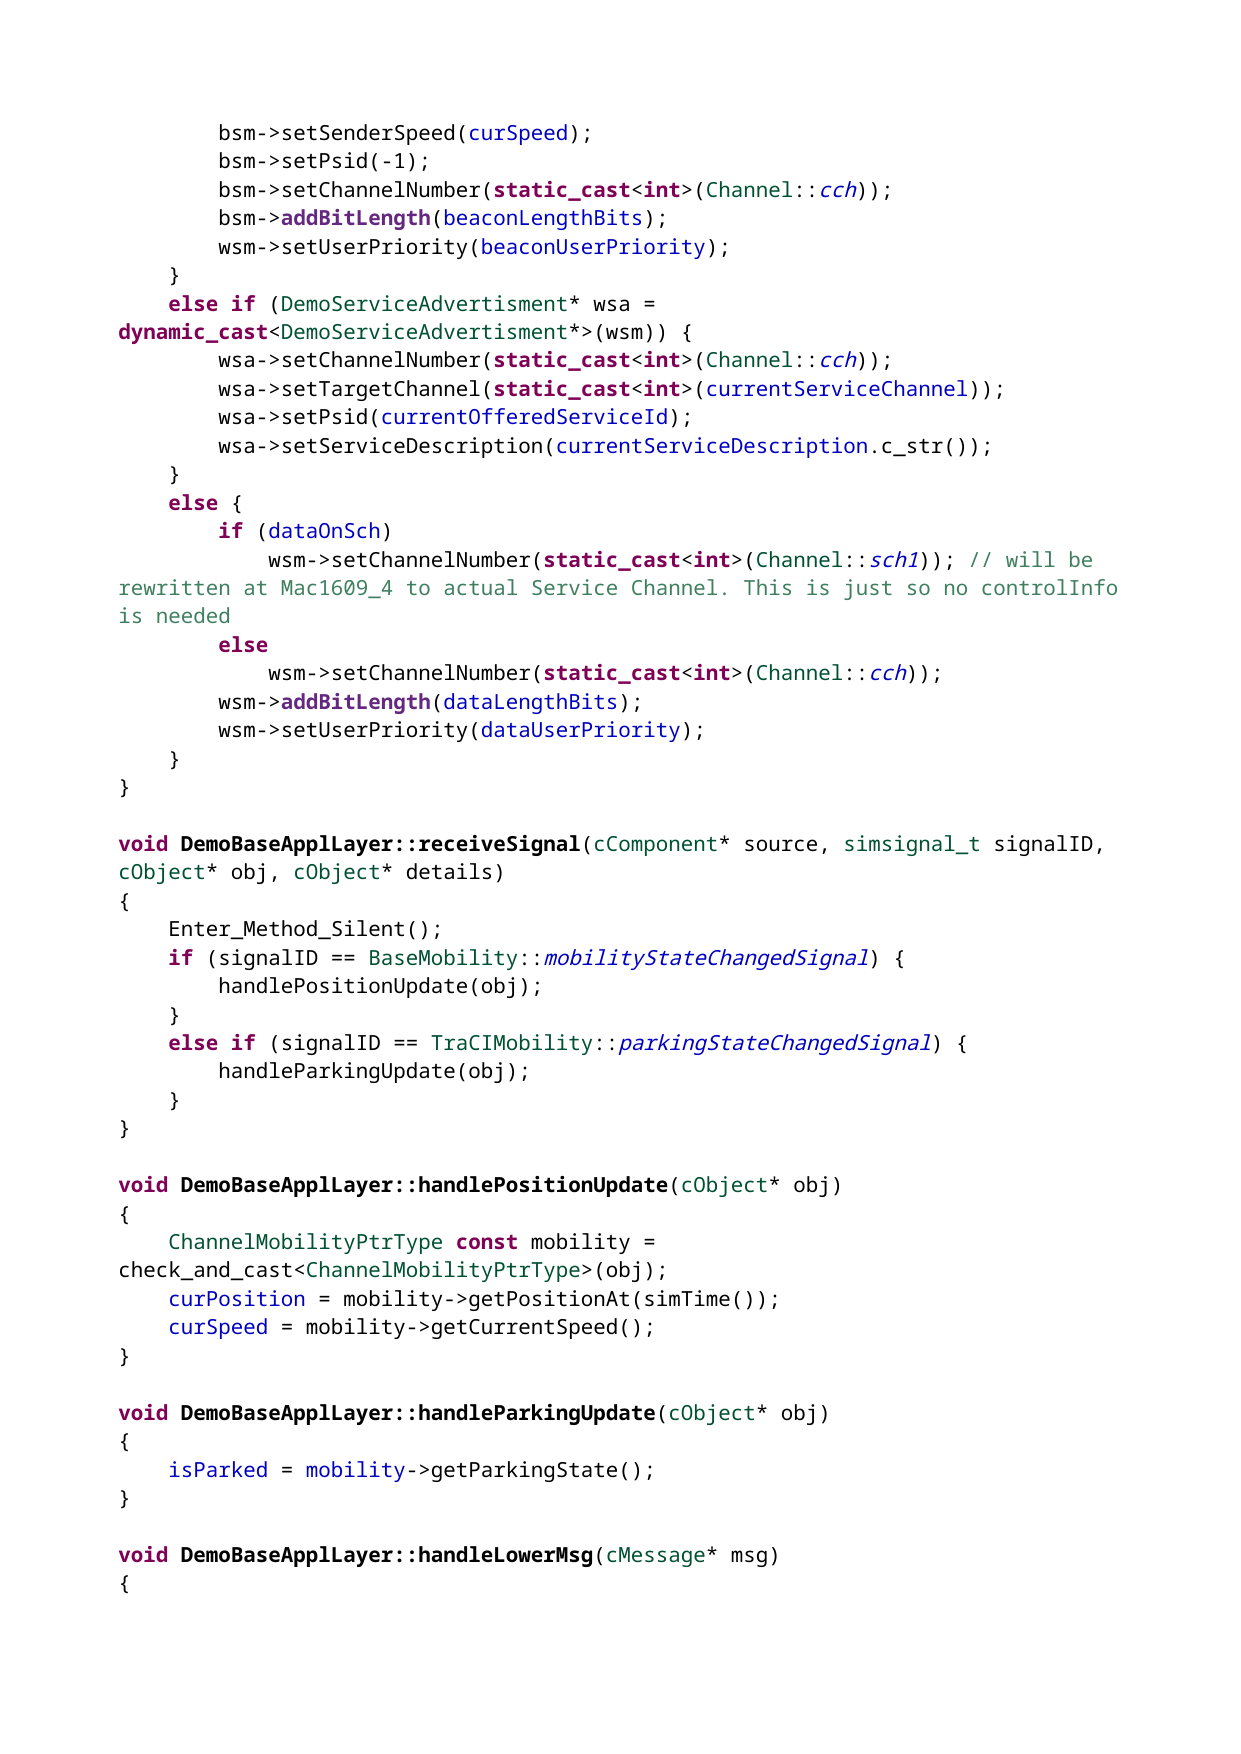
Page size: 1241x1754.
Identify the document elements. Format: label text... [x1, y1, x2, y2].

text handlePositionUpdate(obj); [118, 971, 1122, 1000]
text { [118, 1568, 1122, 1597]
text wsa->setPsid(currentOfferedServiceId); [118, 402, 1122, 431]
text } [118, 1341, 1122, 1369]
text void DemoBaseApplLayer::handleLowerMsg(cMessage* msg) [118, 1540, 1122, 1568]
text wsm->setUserPriority(beaconUserPriority); [118, 232, 1122, 260]
text { [118, 1199, 1122, 1227]
text else [118, 630, 1122, 658]
text handleParkingUpdate(obj); [118, 1057, 1122, 1085]
text curSpeed = mobility->getCurrentSpeed(); [118, 1312, 1122, 1341]
text isParked = mobility->getParkingState(); [118, 1455, 1122, 1483]
text if (signalID == BaseMobility::mobilityStateChangedSignal) { [118, 943, 1122, 971]
text curPosition = mobility->getPositionAt(simTime()); [118, 1284, 1122, 1312]
text { [118, 886, 1122, 914]
text } [118, 744, 1122, 772]
text wsm->setChannelNumber(static_cast<int>(Channel::sch1)); // will be rewritten at Mac1609_4 to actual Service Channel. This is just so no controlInfo is needed [118, 545, 1122, 630]
text wsa->setServiceDescription(currentServiceDescription.c_str()); [118, 431, 1122, 459]
text ChannelMobilityPtrType const mobility = check_and_cast<ChannelMobilityPtrType>(obj); [118, 1227, 1122, 1284]
text wsm->addBitLength(dataLengthBits); [118, 687, 1122, 715]
text wsm->setUserPriority(dataUserPriority); [118, 715, 1122, 744]
text } [118, 260, 1122, 289]
text } [118, 1000, 1122, 1028]
text } [118, 1113, 1122, 1142]
text } [118, 772, 1122, 801]
text void DemoBaseApplLayer::receiveSignal(cComponent* source, simsignal_t signalID, cObject* obj, cObject* details) [118, 829, 1122, 886]
text if (dataOnSch) [118, 516, 1122, 545]
text wsm->setChannelNumber(static_cast<int>(Channel::cch)); [118, 658, 1122, 687]
text bsm->setPsid(-1); [118, 147, 1122, 175]
text bsm->setChannelNumber(static_cast<int>(Channel::cch)); [118, 175, 1122, 203]
text } [118, 1085, 1122, 1113]
text wsa->setTargetChannel(static_cast<int>(currentServiceChannel)); [118, 374, 1122, 402]
text bsm->addBitLength(beaconLengthBits); [118, 203, 1122, 232]
text } [118, 459, 1122, 488]
text void DemoBaseApplLayer::handleParkingUpdate(cObject* obj) [118, 1398, 1122, 1426]
text else { [118, 488, 1122, 516]
text else if (DemoServiceAdvertisment* wsa = dynamic_cast<DemoServiceAdvertisment*>(wsm)) { [118, 289, 1122, 346]
text void DemoBaseApplLayer::handlePositionUpdate(cObject* obj) [118, 1170, 1122, 1199]
text Enter_Method_Silent(); [118, 914, 1122, 943]
text wsa->setChannelNumber(static_cast<int>(Channel::cch)); [118, 346, 1122, 374]
text { [118, 1426, 1122, 1455]
text bsm->setSenderSpeed(curSpeed); [118, 118, 1122, 147]
text } [118, 1483, 1122, 1512]
text else if (signalID == TraCIMobility::parkingStateChangedSignal) { [118, 1028, 1122, 1057]
